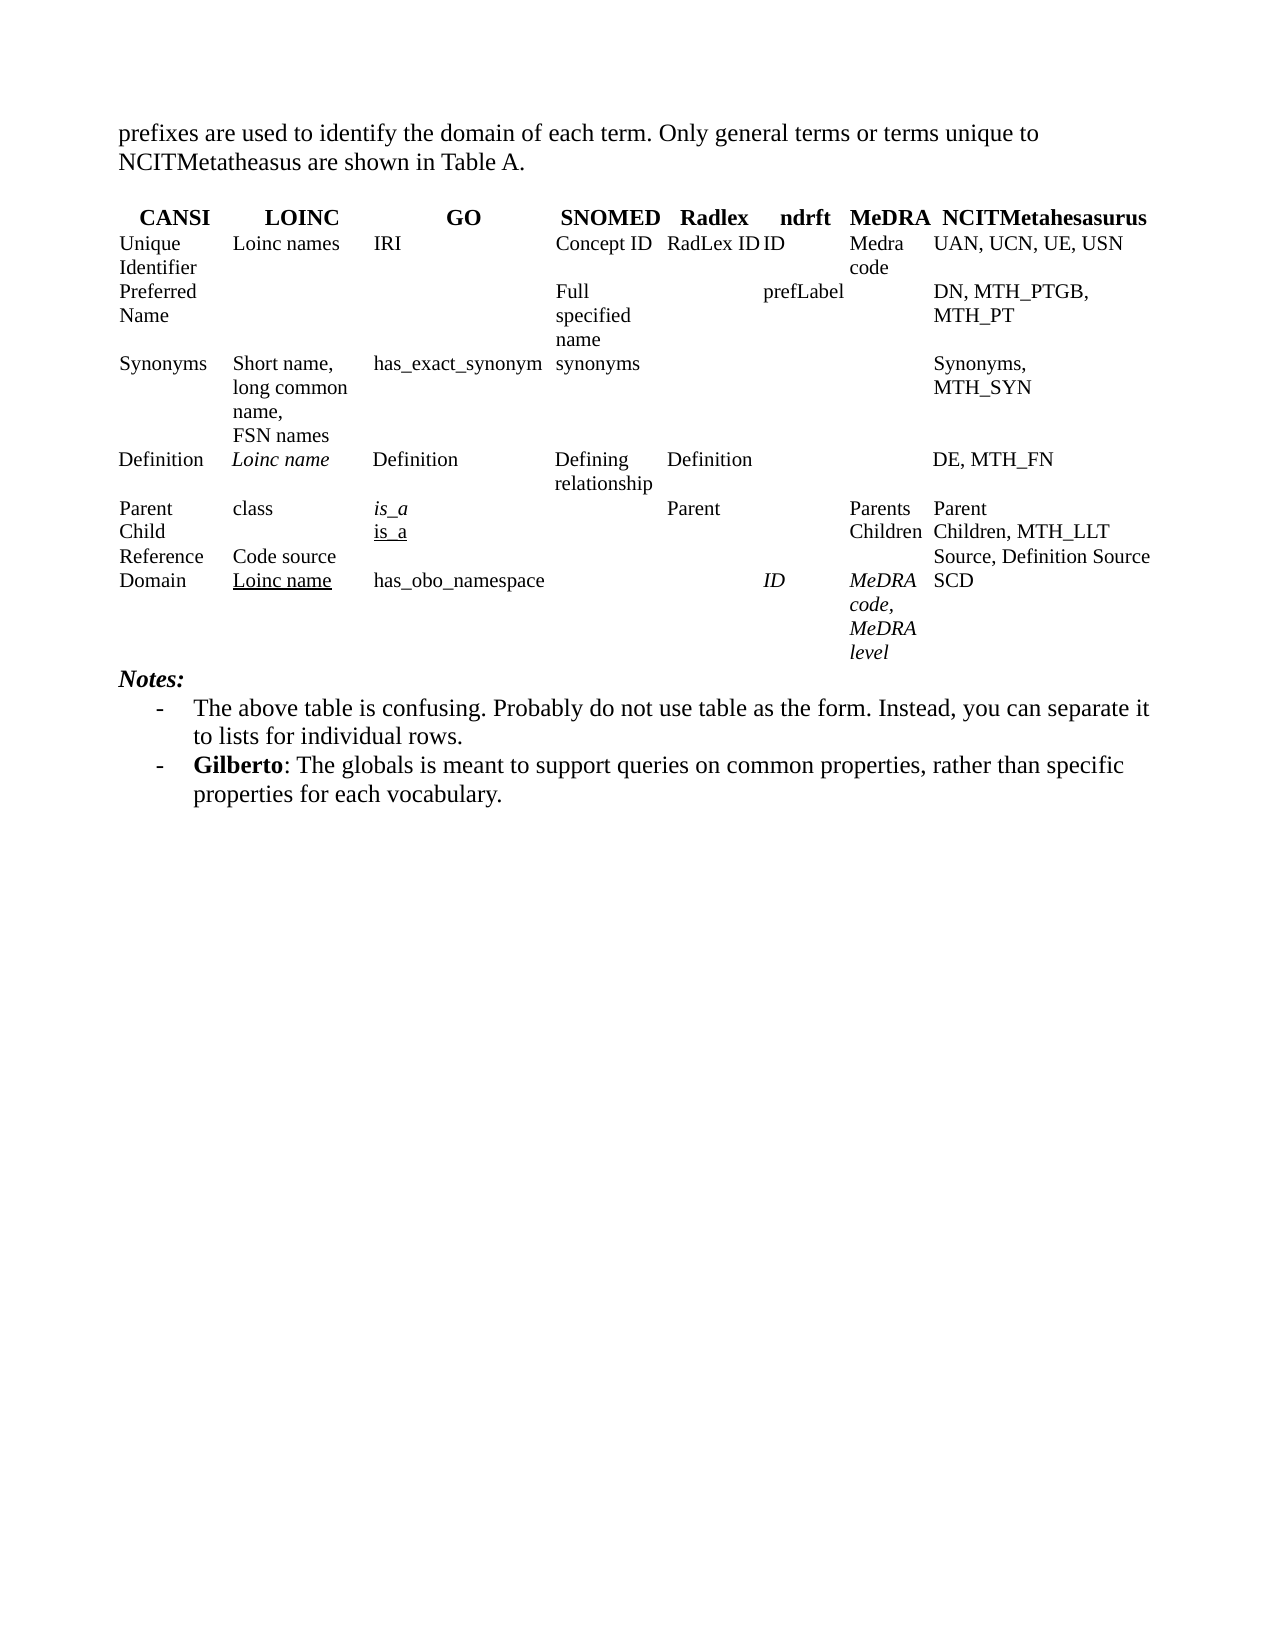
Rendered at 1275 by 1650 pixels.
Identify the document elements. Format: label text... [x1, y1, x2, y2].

table_cell RadLex ID [667, 231, 762, 279]
table_cell Concept ID [555, 231, 667, 279]
table_header LOINC [232, 204, 372, 231]
table_cell [373, 279, 554, 351]
table_cell [232, 279, 372, 351]
table_cell class [232, 495, 372, 519]
table_cell [762, 520, 848, 543]
table_cell [762, 495, 848, 519]
table_cell [555, 544, 667, 568]
table_cell Children [848, 520, 932, 543]
table_cell UAN, UCN, UE, USN [932, 231, 1157, 279]
table_cell Reference [118, 544, 232, 568]
table_cell synonyms [555, 351, 667, 447]
table_cell [848, 544, 932, 568]
table_cell Short name, long common name, FSN names [232, 351, 372, 447]
table_cell Defining relationship [555, 447, 667, 495]
table_cell Parent [667, 495, 762, 519]
table_cell Code source [232, 544, 372, 568]
table_cell [762, 544, 848, 568]
table_cell Definition [118, 447, 232, 495]
table_cell DE, MTH_FN [932, 447, 1157, 495]
table_cell has_obo_namespace [373, 568, 554, 664]
table_cell Parent [118, 495, 232, 519]
table_cell [667, 279, 762, 351]
table_cell [762, 447, 848, 495]
table_header GO [373, 204, 554, 231]
table_cell [555, 495, 667, 519]
table_cell [667, 520, 762, 543]
list Gilberto: The globals is meant to support queries on common properties, rather than specific properties for each vocabulary. [156, 750, 1157, 808]
table_cell IRI [373, 231, 554, 279]
table_cell ID [762, 568, 848, 664]
table_cell Definition [373, 447, 554, 495]
table_cell Synonyms, MTH_SYN [932, 351, 1157, 447]
table_cell [555, 520, 667, 543]
table_cell Parent [932, 495, 1157, 519]
table_cell [667, 351, 762, 447]
table_cell Loinc name [232, 568, 372, 664]
table_cell [667, 544, 762, 568]
table_cell MeDRA code, MeDRA level [848, 568, 932, 664]
table_header CANSI [118, 204, 232, 231]
table_cell SCD [932, 568, 1157, 664]
table_cell DN, MTH_PTGB, MTH_PT [932, 279, 1157, 351]
list The above table is confusing. Probably do not use table as the form. Instead, you can separate it to lists for individual rows. [156, 693, 1157, 750]
table_header NCITMetahesasurus [932, 204, 1157, 231]
table_cell Loinc names [232, 231, 372, 279]
table_header MeDRA [848, 204, 932, 231]
table_cell Unique Identifier [118, 231, 232, 279]
text prefixes are used to identify the domain of each term. Only general terms or terms unique to NCITMetatheasus are shown in Table A. [118, 118, 1157, 176]
table_cell Child [118, 520, 232, 543]
table_cell [848, 447, 932, 495]
table_cell Medra code [848, 231, 932, 279]
table_cell Parents [848, 495, 932, 519]
table_header Radlex [667, 204, 762, 231]
table_cell Definition [667, 447, 762, 495]
table_cell Full specified name [555, 279, 667, 351]
table_cell Preferred Name [118, 279, 232, 351]
table_cell [232, 520, 372, 543]
table_cell [848, 351, 932, 447]
text Notes: [118, 664, 1157, 693]
table_cell [373, 544, 554, 568]
table_header ndrft [762, 204, 848, 231]
table_cell Synonyms [118, 351, 232, 447]
table_cell is_a [373, 520, 554, 543]
table_cell [667, 568, 762, 664]
table_cell [762, 351, 848, 447]
table_cell Source, Definition Source [932, 544, 1157, 568]
table_header SNOMED [555, 204, 667, 231]
table_cell ID [762, 231, 848, 279]
table_cell Children, MTH_LLT [932, 520, 1157, 543]
table_cell prefLabel [762, 279, 848, 351]
table_cell Domain [118, 568, 232, 664]
table_cell has_exact_synonym [373, 351, 554, 447]
table_cell [555, 568, 667, 664]
table_cell is_a [373, 495, 554, 519]
table_cell Loinc name [232, 447, 372, 495]
table_cell [848, 279, 932, 351]
